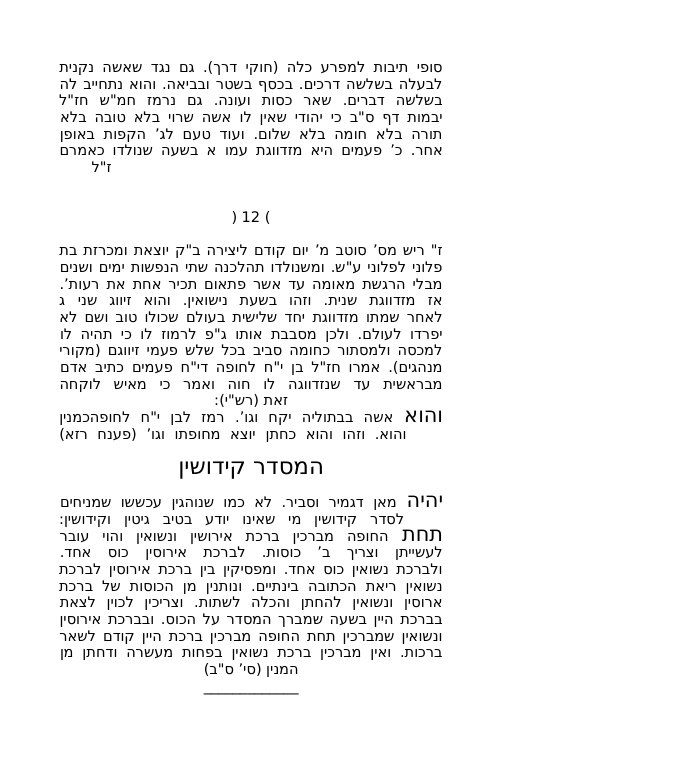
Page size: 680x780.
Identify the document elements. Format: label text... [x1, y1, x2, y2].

text נשואין ריאת הכתובה בינתיים. ונותנין מן הכוסות של ברכת [59, 578, 443, 594]
text ולברכת נשואין כוס אחד. ומפסיקין בין ברכת אירוסין לברכת [59, 561, 443, 578]
text יהיה מאן דגמיר וסביר. לא כמו שנוהגין עכששו שמניחים [59, 494, 443, 511]
text ברכות. ואין מברכין ברכת נשואין בפחות מעשרה ודחתן מן [59, 644, 443, 661]
text זאת (רש"י): [59, 392, 443, 409]
text יפרדו לעולם. ולכן מסבבת אותו ג"פ לרמוז לו כי תהיה לו [59, 326, 443, 342]
text לבעלה בשלשה דרכים. בכסף בשטר ובביאה. והוא נתחייב לה [59, 76, 443, 92]
text אז מזדווגת שנית. וזהו בשעת נישואין. והוא זיווג שני ג [59, 292, 443, 309]
text והוא. וזהו והוא כחתן יוצא מחופתו וגו’ (פענח רזא) [59, 426, 443, 442]
text המנין (סי’ ס"ב) [59, 661, 443, 678]
text ונשואין שמברכין תחת החופה מברכין ברכת היין קודם לשאר [59, 628, 443, 644]
text ז" ריש מס’ סוטב מ’ יום קודם ליצירה ב"ק יוצאת ומכרזת בת [59, 242, 443, 259]
text פלוני לפלוני ע"ש. ומשנולדו תהלכנה שתי הנפשות ימים ושנים [59, 259, 443, 276]
text תורה בלא חומה בלא שלום. ועוד טעם לג’ הקפות באופן [59, 126, 443, 142]
text יבמות דף ס"ב כי יהודי שאין לו אשה שרוי בלא טובה בלא [59, 109, 443, 126]
text לעשייתן וצריך ב’ כוסות. לברכת אירוסין כוס אחד. [59, 544, 443, 561]
text תחת החופה מברכין ברכת אירושין ונשואין והוי עובר [59, 528, 443, 544]
text לאחר שמתו מזדווגת יחד שלישית בעולם שכולו טוב ושם לא [59, 309, 443, 326]
text בברכת היין בשעה שמברך המסדר על הכוס. ובברכת אירוסין [59, 611, 443, 628]
text אחר. כ’ פעמים היא מזדווגת עמו א בשעה שנולדו כאמרם [59, 142, 443, 159]
text מבראשית עד שנזדווגה לו חוה ואמר כי מאיש לוקחה [59, 376, 443, 392]
text מבלי הרגשת מאומה עד אשר פתאום תכיר אחת את רעות’. [59, 276, 443, 292]
text ז"ל [59, 159, 443, 176]
text בשלשה דברים. שאר כסות ועונה. גם נרמז חמ"ש חז"ל [59, 92, 443, 109]
text למכסה ולמסתור כחומה סביב בכל שלש פעמי זיווגם (מקורי [59, 342, 443, 359]
text מנהגים). אמרו חז"ל בן י"ח לחופה די"ח פעמים כתיב אדם [59, 359, 443, 376]
text המסדר קידושין [59, 459, 443, 478]
text והוא אשה בבתוליה יקח וגו’. רמז לבן י"ח לחופהכמנין [59, 409, 443, 426]
text ) 12 ( [59, 209, 443, 226]
text ארוסין ונשואין להחתן והכלה לשתות. וצריכין לכוין לצאת [59, 594, 443, 611]
text _____________ [59, 678, 443, 694]
text סופי תיבות למפרע כלה (חוקי דרך). גם נגד שאשה נקנית [59, 59, 443, 76]
text לסדר קידושין מי שאינו יודע בטיב גיטין וקידושין: [59, 511, 443, 528]
